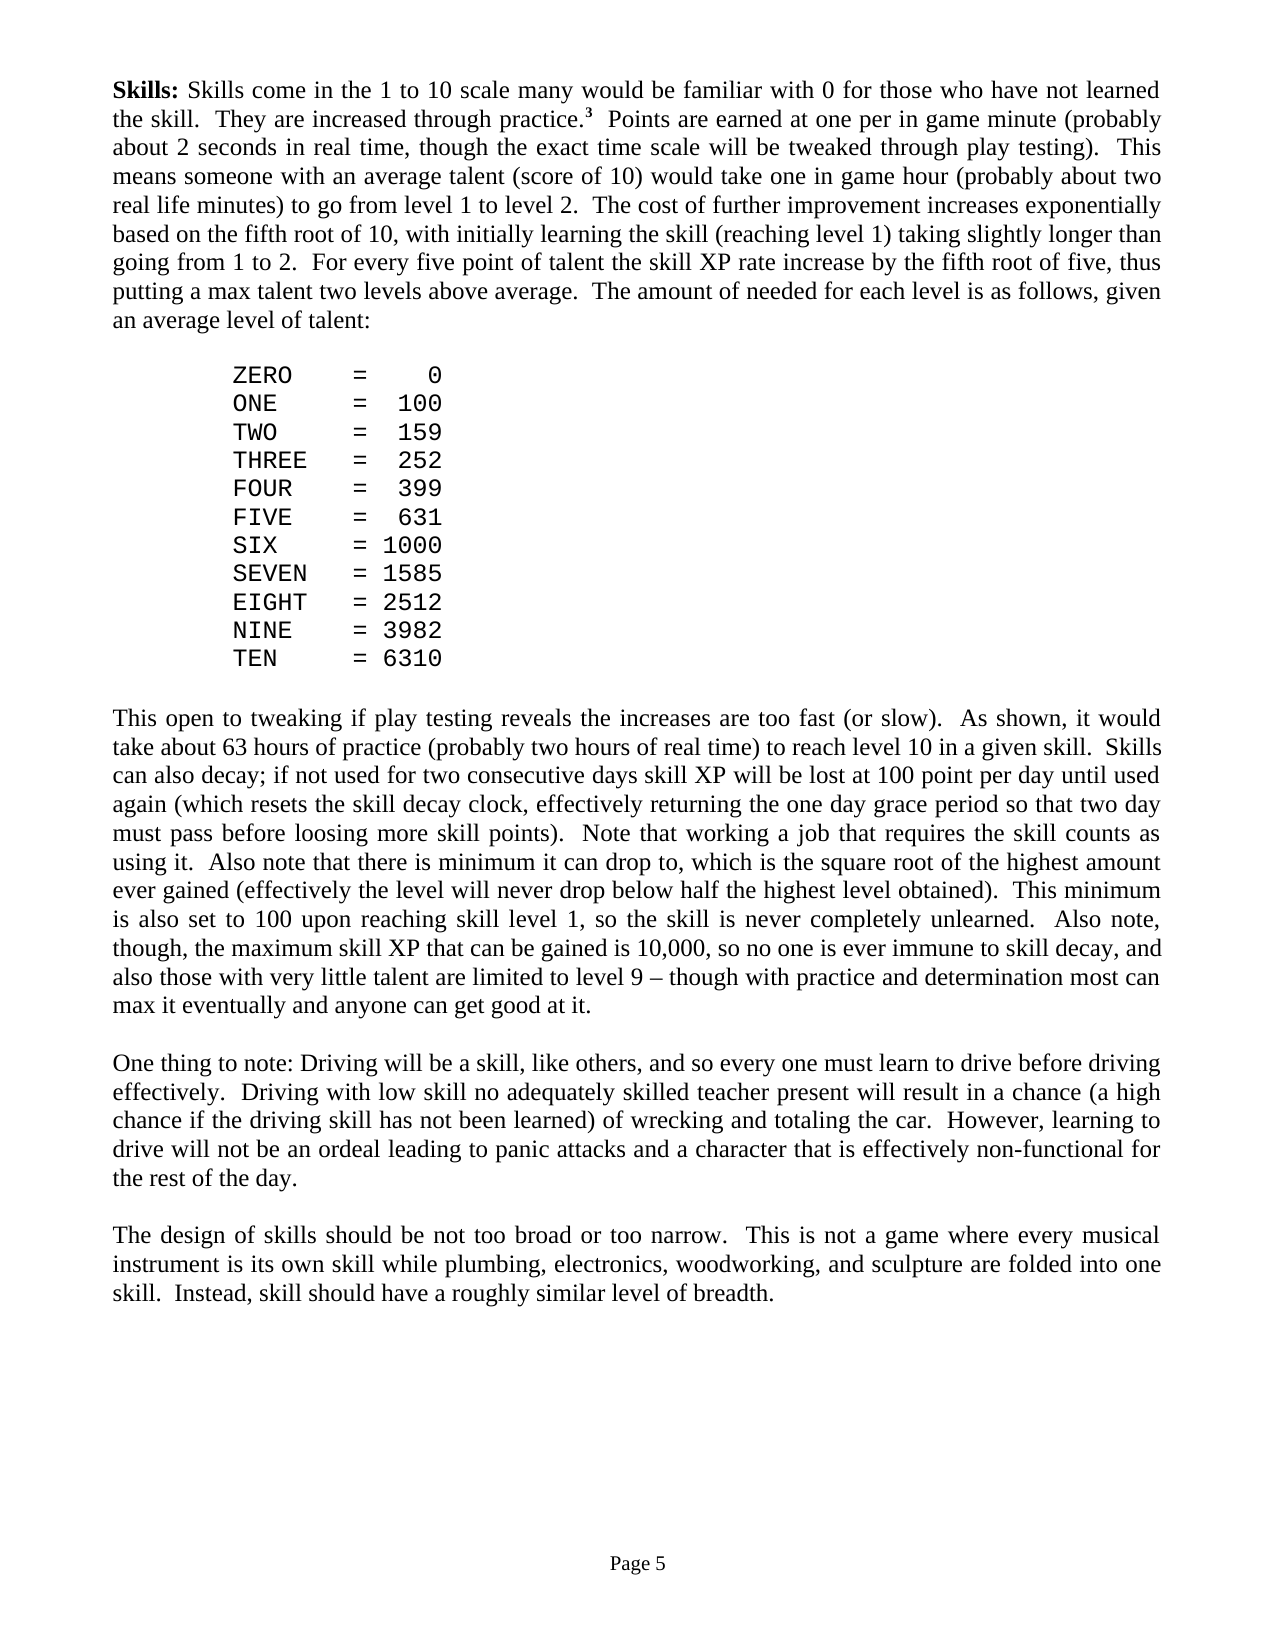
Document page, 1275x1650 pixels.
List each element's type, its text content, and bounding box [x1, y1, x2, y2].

text SEVEN = 1585 [112, 561, 1162, 589]
text Skills: Skills come in the 1 to 10 scale many would be familiar with 0 for those who have not learned the skill. They are increased through practice.3 Points are earned at one per in game minute (probably about 2 seconds in real time, though the exact time scale will be tweaked through play testing). This means someone with an average talent (score of 10) would take one in game hour (probably about two real life minutes) to go from level 1 to level 2. The cost of further improvement increases exponentially based on the fifth root of 10, with initially learning the skill (reaching level 1) taking slightly longer than going from 1 to 2. For every five point of talent the skill XP rate increase by the fifth root of five, thus putting a max talent two levels above average. The amount of needed for each level is as follows, given an average level of talent: [112, 75, 1162, 334]
text FIVE = 631 [112, 504, 1162, 532]
text SIX = 1000 [112, 532, 1162, 561]
text NINE = 3982 [112, 617, 1162, 646]
text The design of skills should be not too broad or too narrow. This is not a game where every musical instrument is its own skill while plumbing, electronics, woodworking, and sculpture are folded into one skill. Instead, skill should have a roughly similar level of breadth. [112, 1220, 1162, 1307]
text This open to tweaking if play testing reveals the increases are too fast (or slow). As shown, it would take about 63 hours of practice (probably two hours of real time) to reach level 10 in a given skill. Skills can also decay; if not used for two consecutive days skill XP will be lost at 100 point per day until used again (which resets the skill decay clock, effectively returning the one day grace period so that two day must pass before loosing more skill points). Note that working a job that requires the skill counts as using it. Also note that there is minimum it can drop to, which is the square root of the highest amount ever gained (effectively the level will never drop below half the highest level obtained). This minimum is also set to 100 upon reaching skill level 1, so the skill is never completely unlearned. Also note, though, the maximum skill XP that can be gained is 10,000, so no one is ever immune to skill decay, and also those with very little talent are limited to level 9 – though with practice and determination most can max it eventually and anyone can get good at it. [112, 703, 1162, 1019]
text ZERO = 0 [112, 362, 1162, 391]
text ONE = 100 [112, 391, 1162, 419]
text TEN = 6310 [112, 646, 1162, 674]
text FOUR = 399 [112, 476, 1162, 504]
text EIGHT = 2512 [112, 589, 1162, 617]
text TWO = 159 [112, 419, 1162, 447]
text One thing to note: Driving will be a skill, like others, and so every one must learn to drive before driving effectively. Driving with low skill no adequately skilled teacher present will result in a chance (a high chance if the driving skill has not been learned) of wrecking and totaling the car. However, learning to drive will not be an ordeal leading to panic attacks and a character that is effectively non-functional for the rest of the day. [112, 1048, 1162, 1192]
text THREE = 252 [112, 447, 1162, 476]
